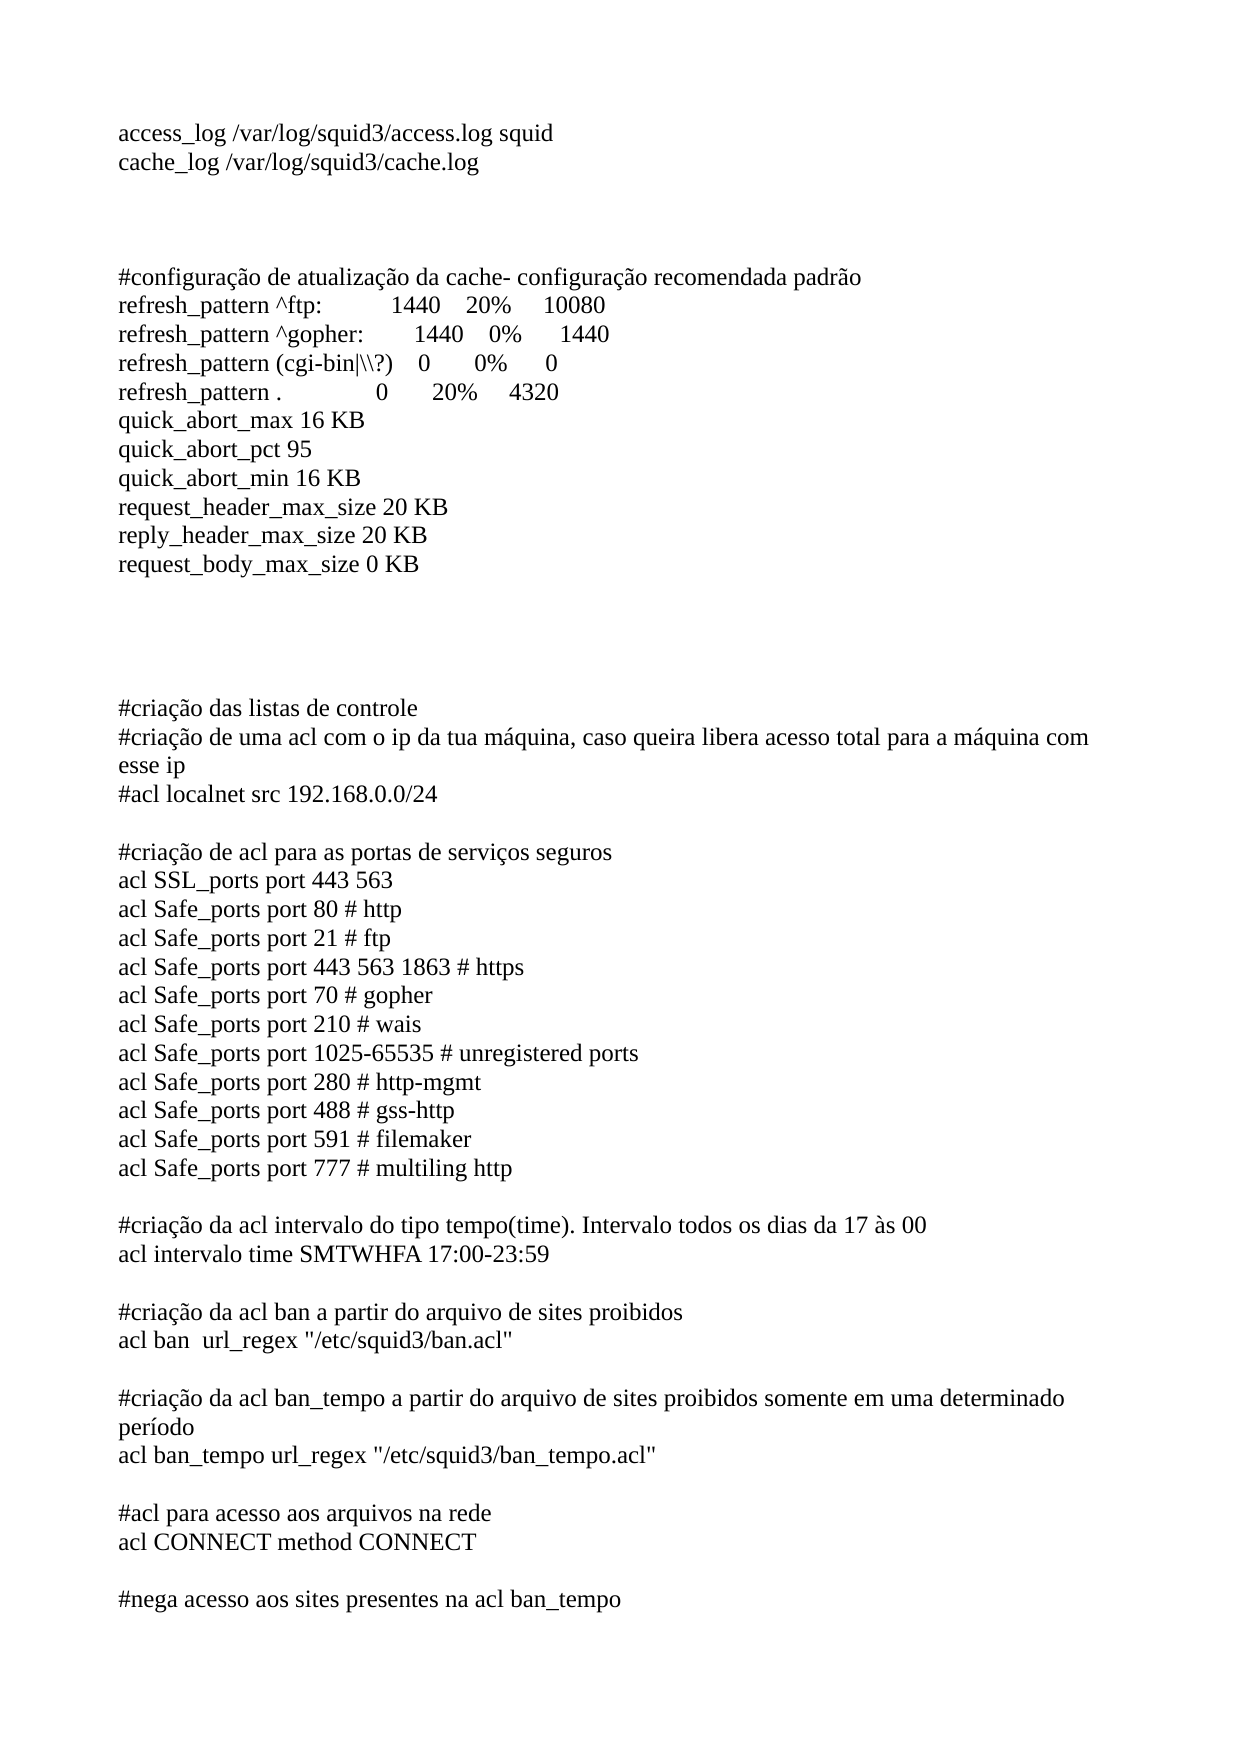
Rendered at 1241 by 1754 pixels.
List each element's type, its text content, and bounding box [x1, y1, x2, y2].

text #nega acesso aos sites presentes na acl ban_tempo [118, 1584, 1122, 1613]
text acl intervalo time SMTWHFA 17:00-23:59 [118, 1239, 1122, 1268]
text acl ban url_regex "/etc/squid3/ban.acl" [118, 1326, 1122, 1354]
text cache_log /var/log/squid3/cache.log [118, 147, 1122, 176]
text #acl localnet src 192.168.0.0/24 [118, 779, 1122, 808]
text #criação de uma acl com o ip da tua máquina, caso queira libera acesso total para a máquina com esse ip [118, 722, 1122, 779]
text acl Safe_ports port 70 # gopher [118, 981, 1122, 1009]
text request_header_max_size 20 KB [118, 492, 1122, 521]
text #criação das listas de controle [118, 693, 1122, 722]
text #configuração de atualização da cache- configuração recomendada padrão [118, 262, 1122, 291]
text acl Safe_ports port 280 # http-mgmt [118, 1067, 1122, 1096]
text refresh_pattern ^ftp: 1440 20% 10080 [118, 291, 1122, 319]
text quick_abort_pct 95 [118, 434, 1122, 463]
text request_body_max_size 0 KB [118, 549, 1122, 578]
text acl Safe_ports port 80 # http [118, 894, 1122, 923]
text #criação da acl intervalo do tipo tempo(time). Intervalo todos os dias da 17 às 00 [118, 1211, 1122, 1239]
text acl Safe_ports port 443 563 1863 # https [118, 952, 1122, 981]
text reply_header_max_size 20 KB [118, 521, 1122, 549]
text acl Safe_ports port 591 # filemaker [118, 1124, 1122, 1153]
text acl SSL_ports port 443 563 [118, 866, 1122, 894]
text acl Safe_ports port 777 # multiling http [118, 1153, 1122, 1182]
text acl Safe_ports port 210 # wais [118, 1009, 1122, 1038]
text refresh_pattern ^gopher: 1440 0% 1440 [118, 319, 1122, 348]
text acl ban_tempo url_regex "/etc/squid3/ban_tempo.acl" [118, 1441, 1122, 1469]
text acl Safe_ports port 21 # ftp [118, 923, 1122, 952]
text acl CONNECT method CONNECT [118, 1527, 1122, 1556]
text #criação da acl ban a partir do arquivo de sites proibidos [118, 1297, 1122, 1326]
text acl Safe_ports port 488 # gss-http [118, 1096, 1122, 1124]
text #acl para acesso aos arquivos na rede [118, 1498, 1122, 1527]
text refresh_pattern . 0 20% 4320 [118, 377, 1122, 406]
text quick_abort_min 16 KB [118, 463, 1122, 492]
text access_log /var/log/squid3/access.log squid [118, 118, 1122, 147]
text #criação de acl para as portas de serviços seguros [118, 837, 1122, 866]
text refresh_pattern (cgi-bin|\\?) 0 0% 0 [118, 348, 1122, 377]
text acl Safe_ports port 1025-65535 # unregistered ports [118, 1038, 1122, 1067]
text #criação da acl ban_tempo a partir do arquivo de sites proibidos somente em uma determinado período [118, 1383, 1122, 1441]
text quick_abort_max 16 KB [118, 406, 1122, 434]
